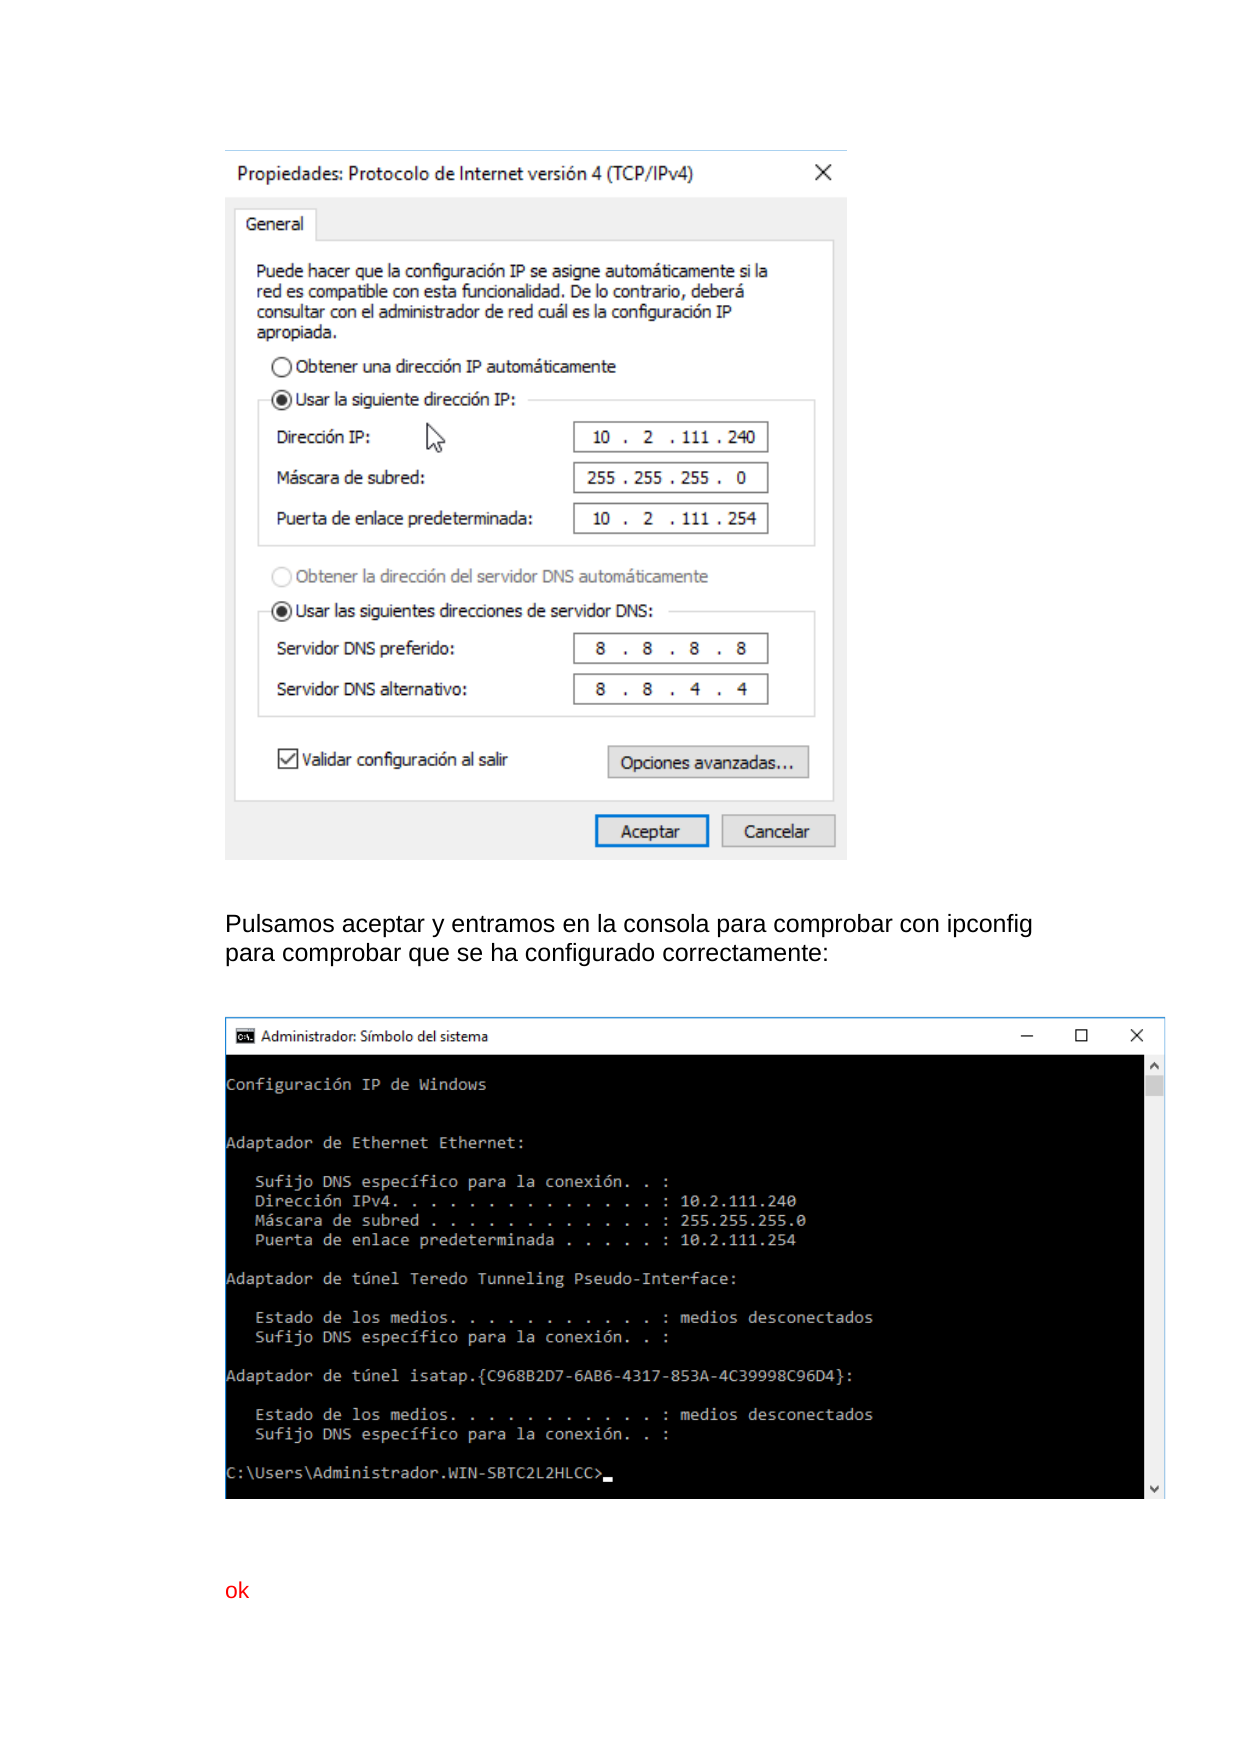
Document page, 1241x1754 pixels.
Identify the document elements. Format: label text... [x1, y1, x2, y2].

text Pulsamos aceptar y entramos en la consola para comprobar con ipconfig para comprobar que se ha configurado correctamente: [225, 909, 1090, 967]
text ok [225, 1548, 1090, 1603]
